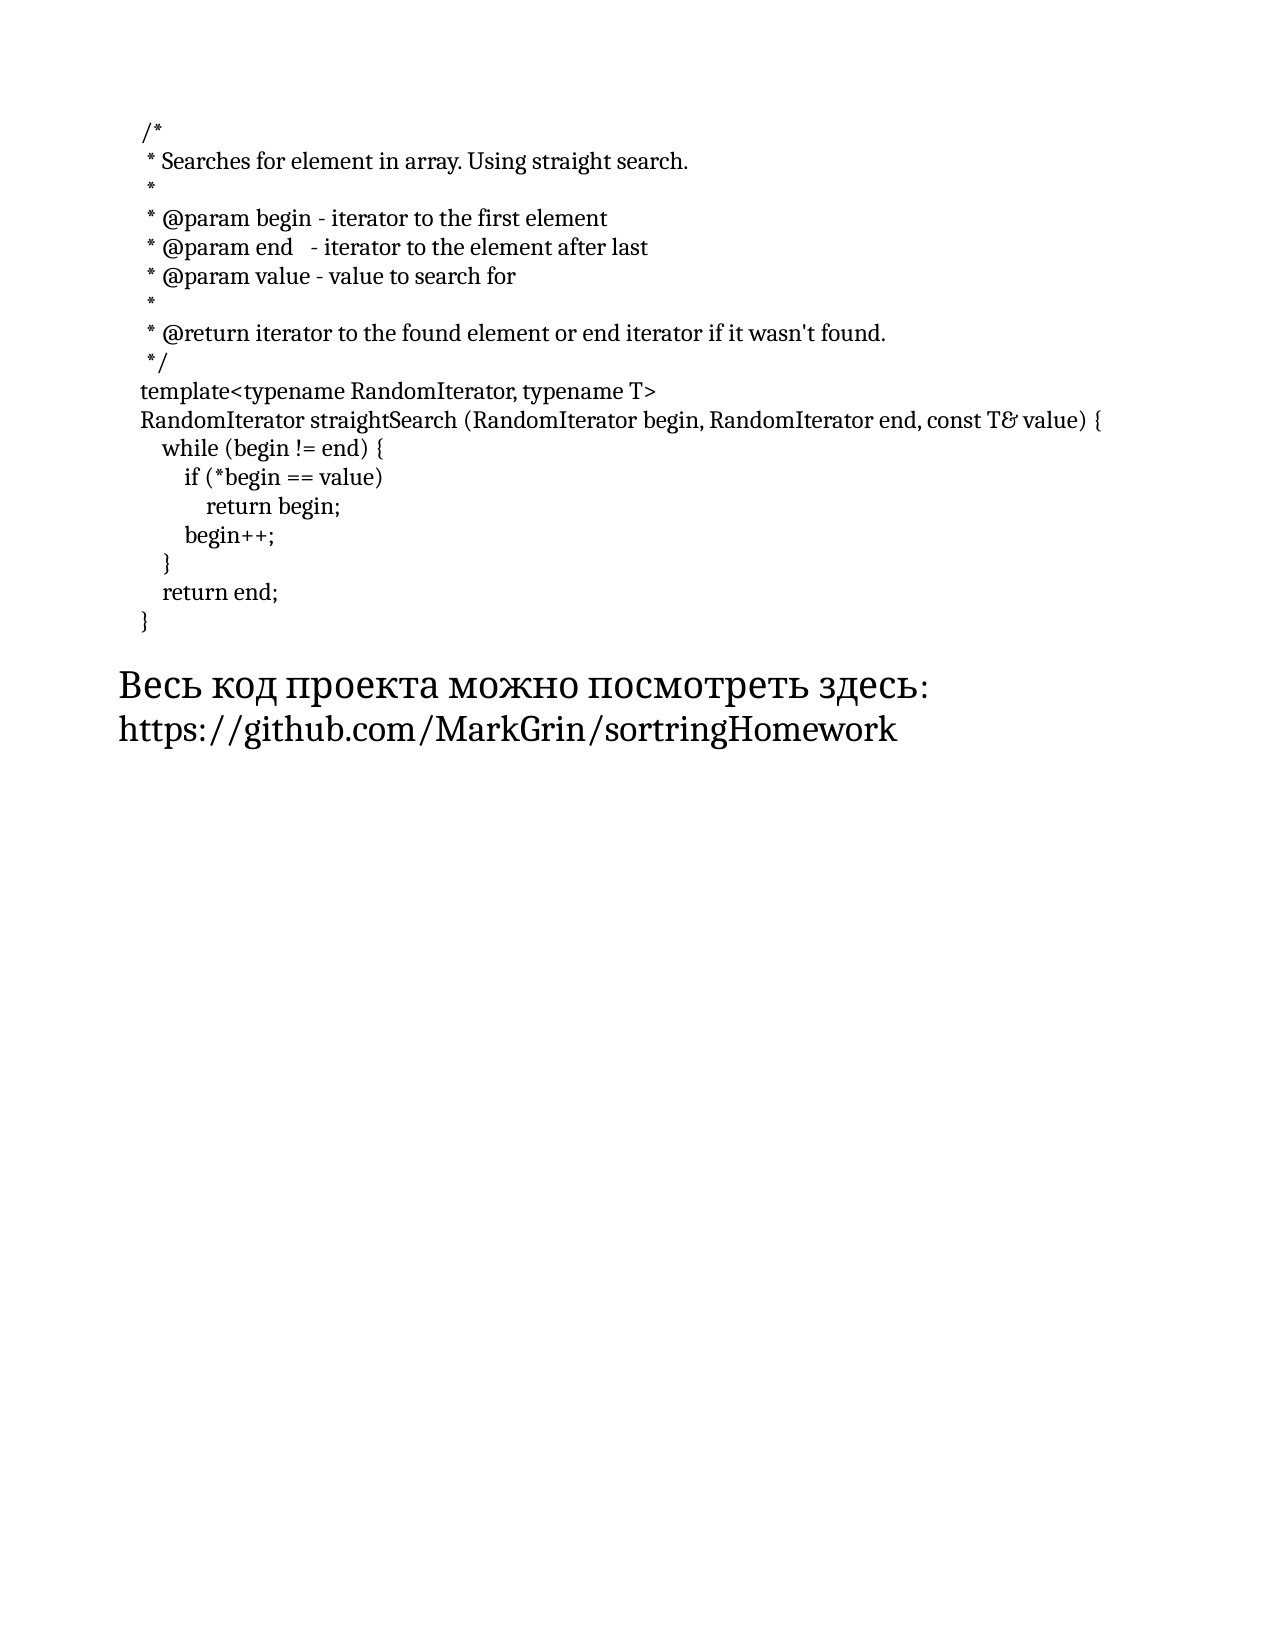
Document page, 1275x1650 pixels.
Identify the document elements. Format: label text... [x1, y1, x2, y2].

text * @param value - value to search for [118, 262, 1157, 291]
text } [118, 549, 1157, 578]
text Весь код проекта можно посмотреть здесь: [118, 664, 1157, 707]
text https://github.com/MarkGrin/sortringHomework [118, 707, 1157, 751]
text * Searches for element in array. Using straight search. [118, 147, 1157, 176]
text return begin; [118, 492, 1157, 521]
text while (begin != end) { [118, 434, 1157, 463]
text } [118, 607, 1157, 636]
text template<typename RandomIterator, typename T> [118, 377, 1157, 406]
text if (*begin == value) [118, 463, 1157, 492]
text * @param end - iterator to the element after last [118, 233, 1157, 262]
text return end; [118, 578, 1157, 607]
text * @return iterator to the found element or end iterator if it wasn't found. [118, 319, 1157, 348]
text * [118, 176, 1157, 204]
text /* [118, 118, 1157, 147]
text begin++; [118, 521, 1157, 549]
text * [118, 291, 1157, 319]
text */ [118, 348, 1157, 377]
text * @param begin - iterator to the first element [118, 204, 1157, 233]
text RandomIterator straightSearch (RandomIterator begin, RandomIterator end, const T& value) { [118, 406, 1157, 434]
